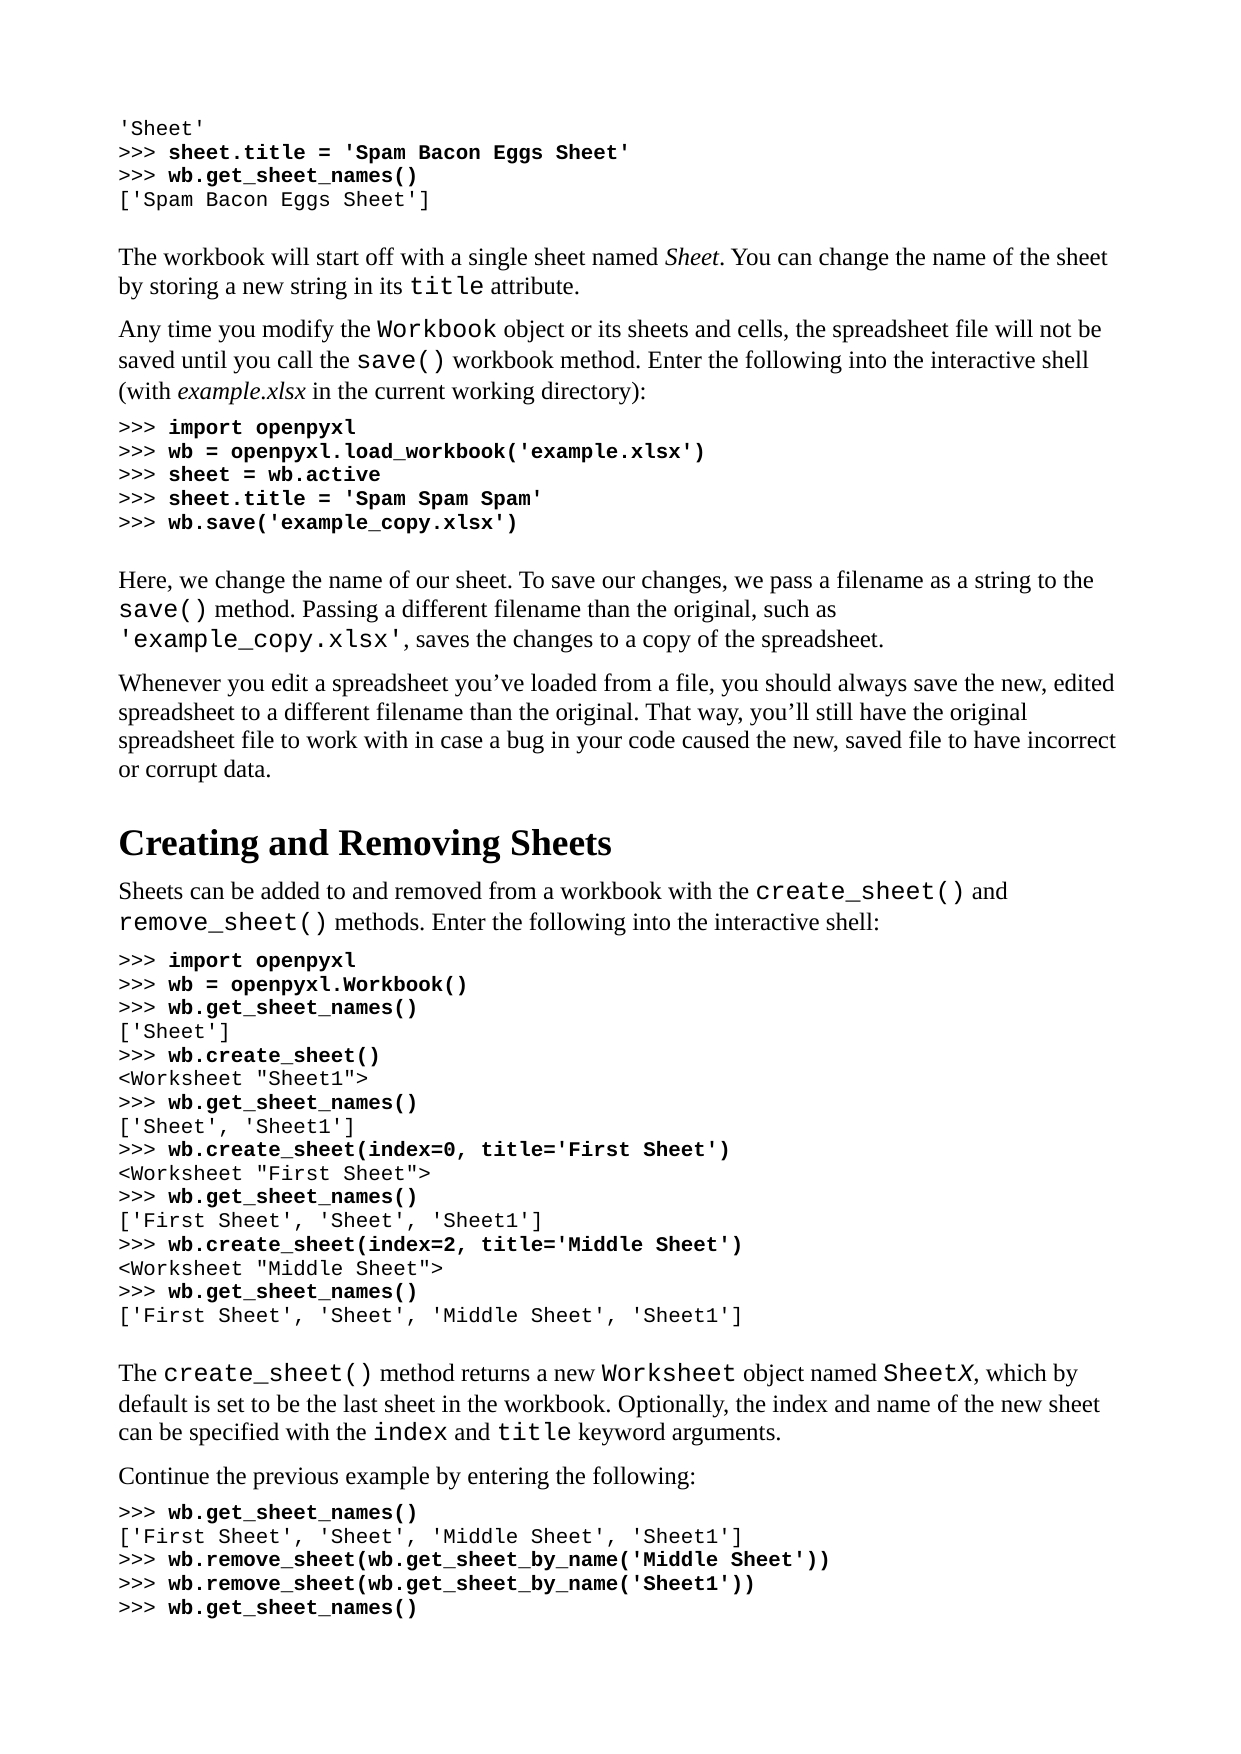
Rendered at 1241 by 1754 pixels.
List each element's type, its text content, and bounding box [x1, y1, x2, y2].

text >>> sheet = wb.active [118, 464, 1122, 488]
text >>> wb.get_sheet_names() [118, 1187, 1122, 1210]
text >>> sheet.title = 'Spam Spam Spam' [118, 488, 1122, 512]
text Any time you modify the Workbook object or its sheets and cells, the spreadsheet file will not be saved until you call the save() workbook method. Enter the following into the interactive shell (with example.xlsx in the current working directory): [118, 314, 1122, 405]
text <Worksheet "Middle Sheet"> [118, 1257, 1122, 1281]
text Here, we change the name of our sheet. To save our changes, we pass a filename as a string to the save() method. Passing a different filename than the original, such as 'example_copy.xlsx', saves the changes to a copy of the spreadsheet. [118, 565, 1122, 655]
text <Worksheet "First Sheet"> [118, 1163, 1122, 1187]
text >>> wb.get_sheet_names() [118, 1597, 1122, 1620]
text >>> wb.get_sheet_names() [118, 997, 1122, 1021]
text Continue the previous example by entering the following: [118, 1461, 1122, 1489]
text Sheets can be added to and removed from a workbook with the create_sheet() and remove_sheet() methods. Enter the following into the interactive shell: [118, 876, 1122, 938]
text >>> sheet.title = 'Spam Bacon Eggs Sheet' [118, 142, 1122, 165]
text ['First Sheet', 'Sheet', 'Middle Sheet', 'Sheet1'] [118, 1305, 1122, 1328]
text The workbook will start off with a single sheet named Sheet. You can change the name of the sheet by storing a new string in its title attribute. [118, 242, 1122, 302]
text >>> wb.remove_sheet(wb.get_sheet_by_name('Sheet1')) [118, 1573, 1122, 1597]
text >>> import openpyxl [118, 417, 1122, 441]
text >>> wb.get_sheet_names() [118, 1281, 1122, 1305]
text ['First Sheet', 'Sheet', 'Sheet1'] [118, 1210, 1122, 1234]
text Whenever you edit a spreadsheet you’ve loaded from a file, you should always save the new, edited spreadsheet to a different filename than the original. That way, you’ll still have the original spreadsheet file to work with in case a bug in your code caused the new, saved file to have incorrect or corrupt data. [118, 668, 1122, 783]
text ['Sheet'] [118, 1021, 1122, 1045]
text ['First Sheet', 'Sheet', 'Middle Sheet', 'Sheet1'] [118, 1526, 1122, 1549]
text ['Sheet', 'Sheet1'] [118, 1116, 1122, 1139]
subtitle Creating and Removing Sheets [118, 820, 1122, 863]
text <Worksheet "Sheet1"> [118, 1068, 1122, 1092]
text ['Spam Bacon Eggs Sheet'] [118, 189, 1122, 213]
text >>> wb = openpyxl.load_workbook('example.xlsx') [118, 441, 1122, 464]
text >>> import openpyxl [118, 950, 1122, 974]
text >>> wb.create_sheet(index=2, title='Middle Sheet') [118, 1234, 1122, 1257]
text >>> wb.save('example_copy.xlsx') [118, 512, 1122, 535]
text >>> wb.get_sheet_names() [118, 1502, 1122, 1526]
text >>> wb.remove_sheet(wb.get_sheet_by_name('Middle Sheet')) [118, 1549, 1122, 1573]
text >>> wb.create_sheet(index=0, title='First Sheet') [118, 1139, 1122, 1163]
text >>> wb.create_sheet() [118, 1045, 1122, 1068]
text The create_sheet() method returns a new Worksheet object named SheetX, which by default is set to be the last sheet in the workbook. Optionally, the index and name of the new sheet can be specified with the index and title keyword arguments. [118, 1358, 1122, 1448]
text >>> wb.get_sheet_names() [118, 165, 1122, 189]
text 'Sheet' [118, 118, 1122, 142]
text >>> wb = openpyxl.Workbook() [118, 974, 1122, 997]
text >>> wb.get_sheet_names() [118, 1092, 1122, 1116]
